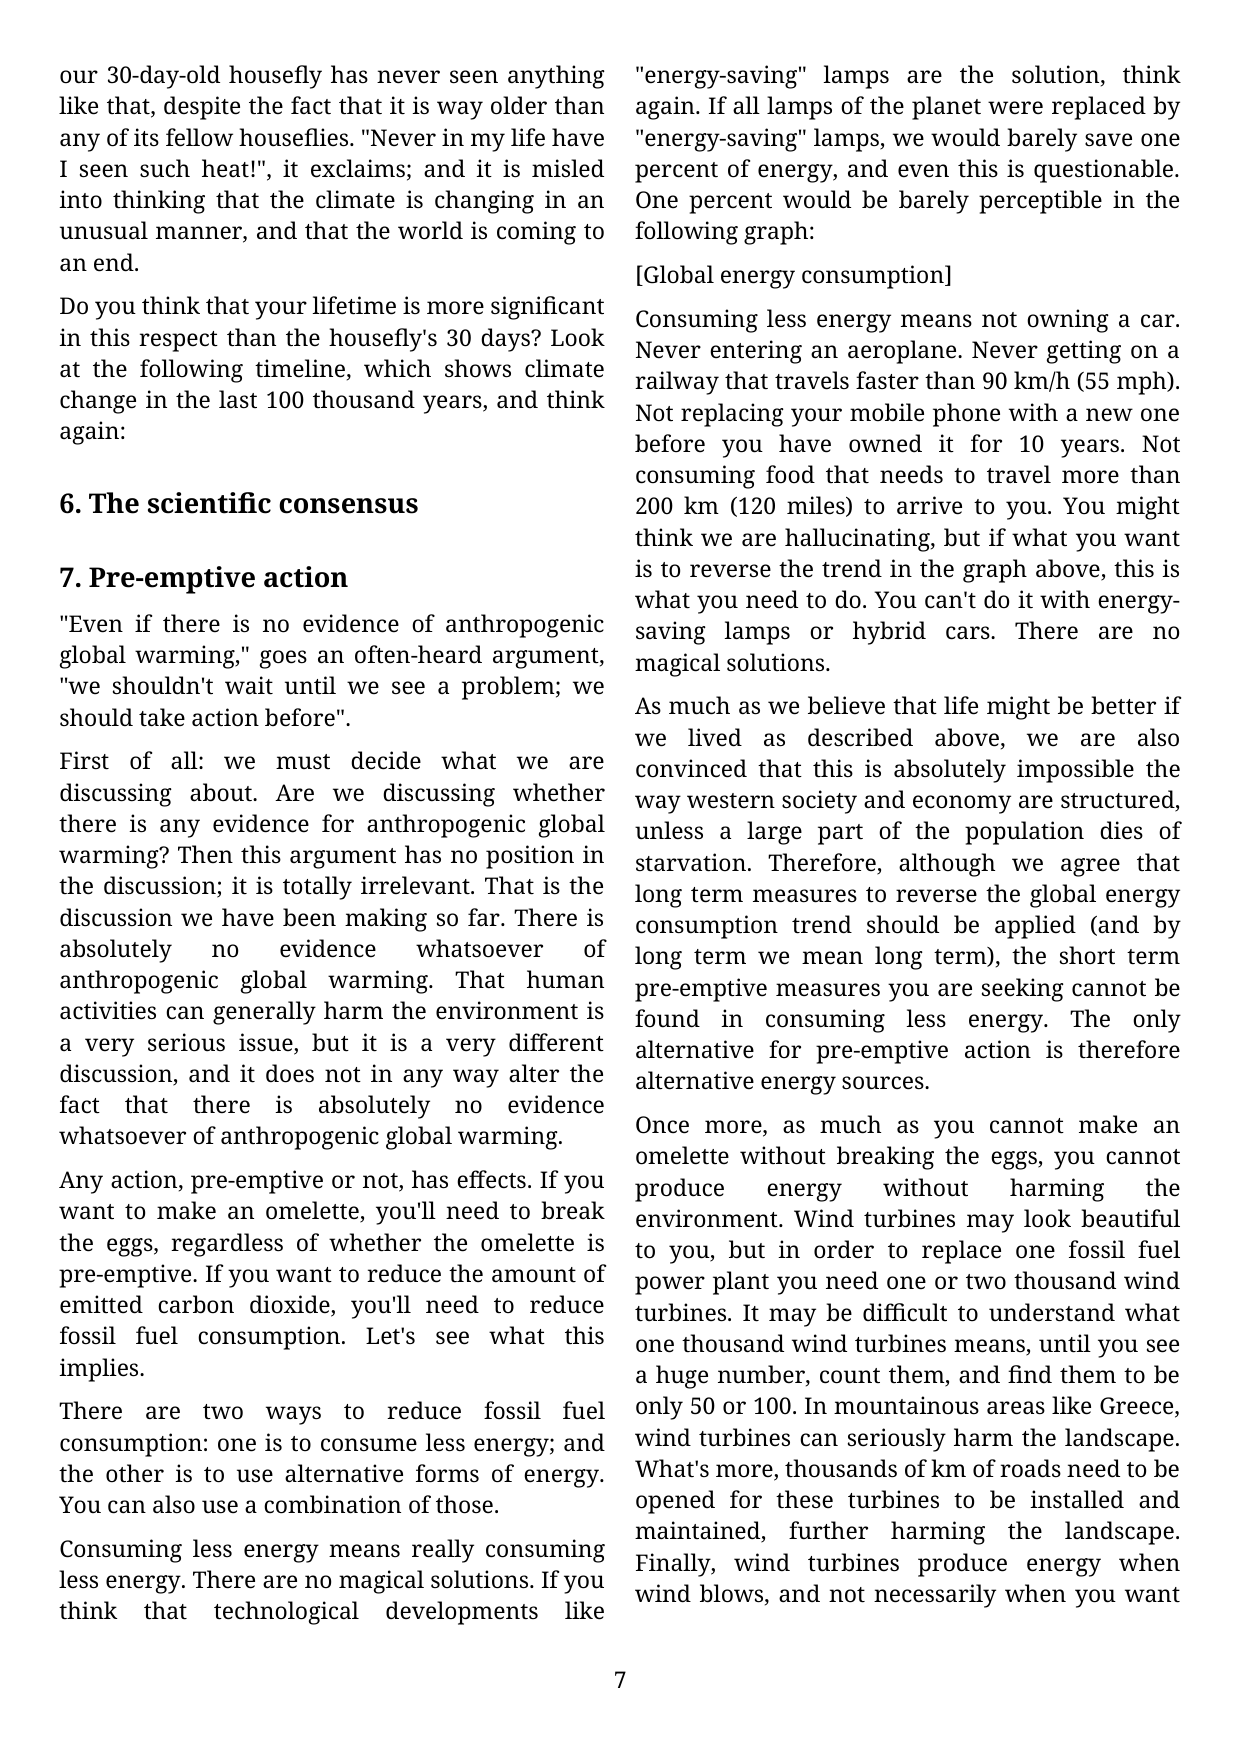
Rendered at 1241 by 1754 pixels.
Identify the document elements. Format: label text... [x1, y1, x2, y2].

text Any action, pre-emptive or not, has effects. If you want to make an omelette, you'll need to break the eggs, regardless of whether the omelette is pre-emptive. If you want to reduce the amount of emitted carbon dioxide, you'll need to reduce fossil fuel consumption. Let's see what this implies. [59, 1164, 605, 1383]
text our 30-day-old housefly has never seen anything like that, despite the fact that it is way older than any of its fellow houseflies. "Never in my life have I seen such heat!", it exclaims; and it is misled into thinking that the climate is changing in an unusual manner, and that the world is coming to an end. [59, 59, 605, 278]
text Consuming less energy means really consuming less energy. There are no magical solutions. If you think that technological developments like [59, 1533, 605, 1627]
text "energy-saving" lamps are the solution, think again. If all lamps of the planet were replaced by "energy-saving" lamps, we would barely save one percent of energy, and even this is questionable. One percent would be barely perceptible in the following graph: [635, 59, 1181, 247]
text First of all: we must decide what we are discussing about. Are we discussing whether there is any evidence for anthropogenic global warming? Then this argument has no position in the discussion; it is totally irrelevant. That is the discussion we have been making so far. There is absolutely no evidence whatsoever of anthropogenic global warming. That human activities can generally harm the environment is a very serious issue, but it is a very different discussion, and it does not in any way alter the fact that there is absolutely no evidence whatsoever of anthropogenic global warming. [59, 745, 605, 1152]
text [Global energy consumption] [635, 259, 1181, 290]
text Do you think that your lifetime is more significant in this respect than the housefly's 30 days? Look at the following timeline, which shows climate change in the last 100 thousand years, and think again: [59, 290, 605, 447]
text "Even if there is no evidence of anthropogenic global warming," goes an often-heard argument, "we shouldn't wait until we see a problem; we should take action before". [59, 608, 605, 733]
text Once more, as much as you cannot make an omelette without breaking the eggs, you cannot produce energy without harming the environment. Wind turbines may look beautiful to you, but in order to replace one fossil fuel power plant you need one or two thousand wind turbines. It may be difficult to understand what one thousand wind turbines means, until you see a huge number, count them, and find them to be only 50 or 100. In mountainous areas like Greece, wind turbines can seriously harm the landscape. What's more, thousands of km of roads need to be opened for these turbines to be installed and maintained, further harming the landscape. Finally, wind turbines produce energy when wind blows, and not necessarily when you want [635, 1109, 1181, 1609]
subtitle The scientific consensus [59, 484, 605, 521]
subtitle Pre-emptive action [59, 558, 605, 595]
text There are two ways to reduce fossil fuel consumption: one is to consume less energy; and the other is to use alternative forms of energy. You can also use a combination of those. [59, 1395, 605, 1520]
text Consuming less energy means not owning a car. Never entering an aeroplane. Never getting on a railway that travels faster than 90 km/h (55 mph). Not replacing your mobile phone with a new one before you have owned it for 10 years. Not consuming food that needs to travel more than 200 km (120 miles) to arrive to you. You might think we are hallucinating, but if what you want is to reverse the trend in the graph above, this is what you need to do. You can't do it with energy-saving lamps or hybrid cars. There are no magical solutions. [635, 303, 1181, 678]
text As much as we believe that life might be better if we lived as described above, we are also convinced that this is absolutely impossible the way western society and economy are structured, unless a large part of the population dies of starvation. Therefore, although we agree that long term measures to reverse the global energy consumption trend should be applied (and by long term we mean long term), the short term pre-emptive measures you are seeking cannot be found in consuming less energy. The only alternative for pre-emptive action is therefore alternative energy sources. [635, 690, 1181, 1097]
